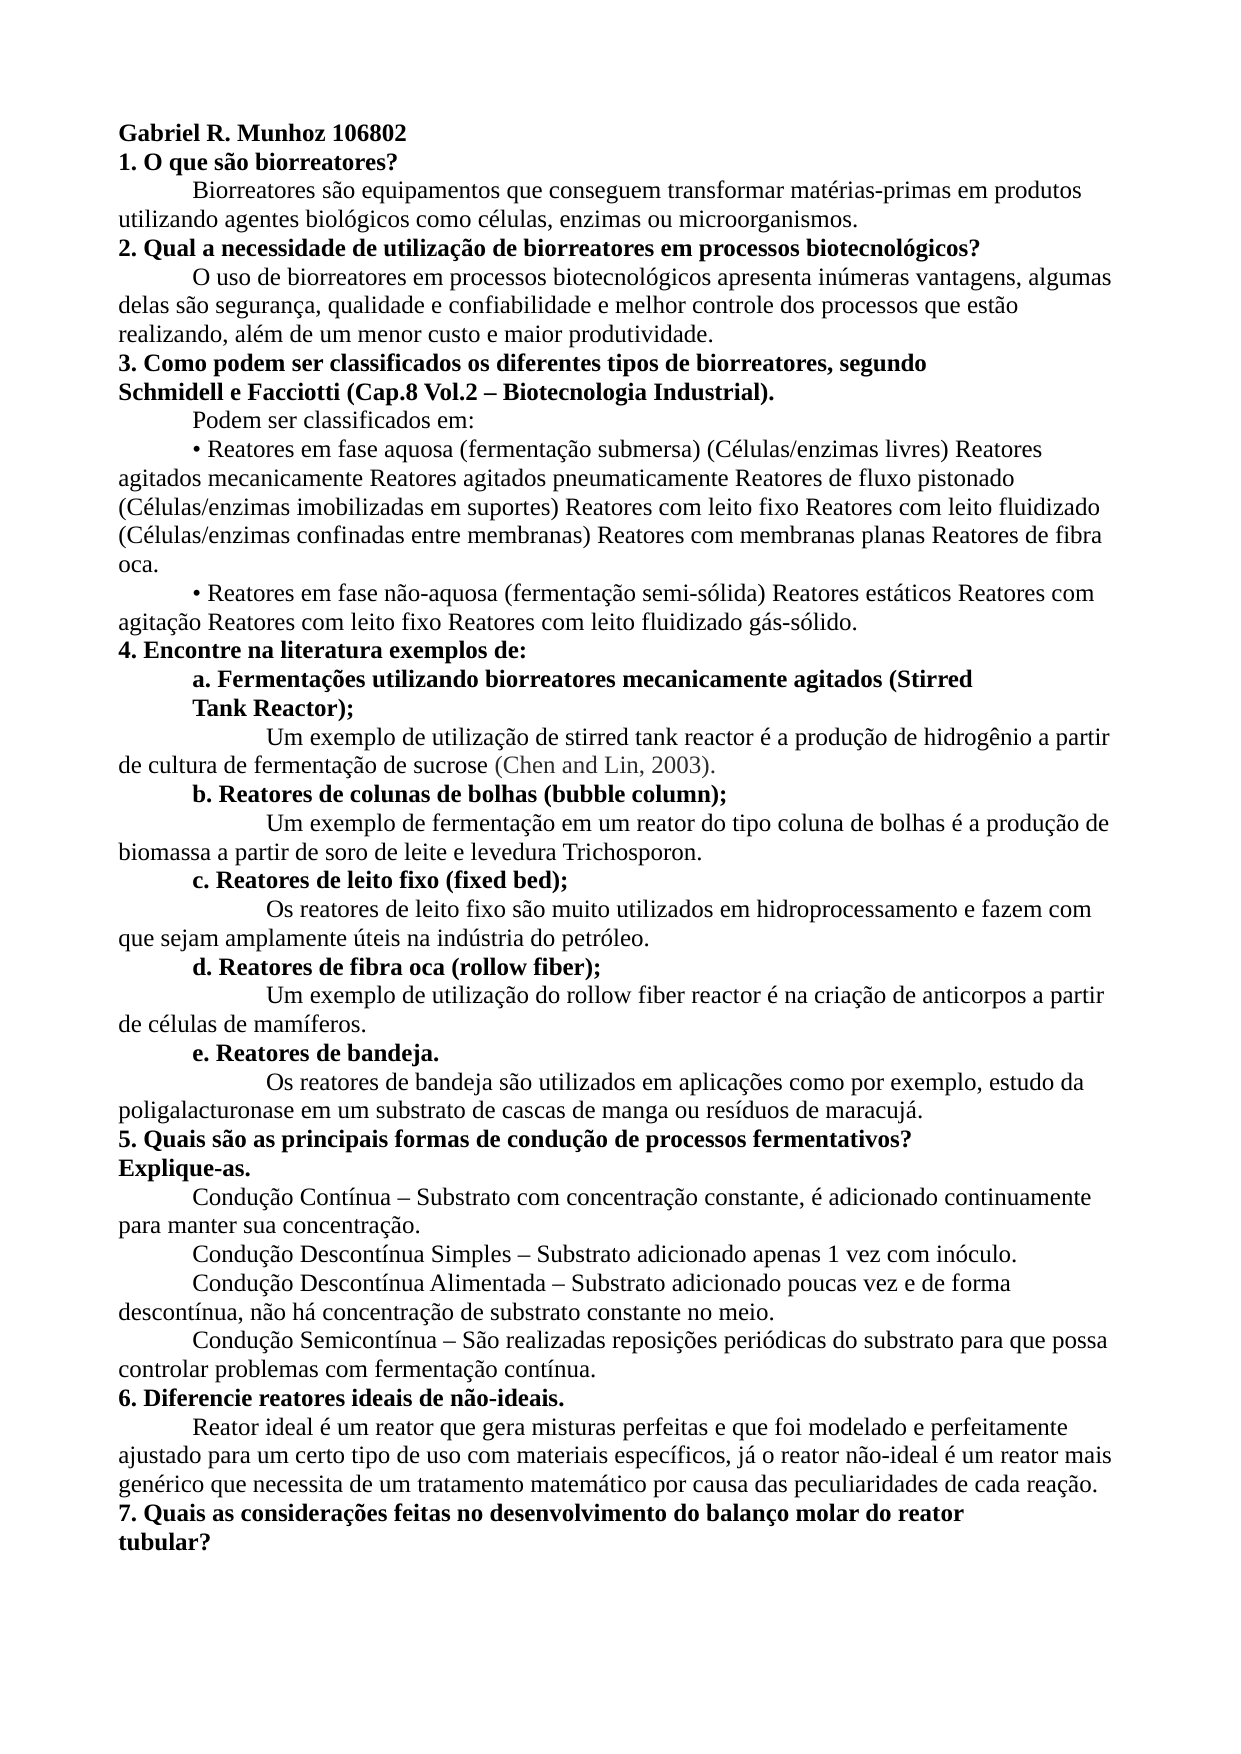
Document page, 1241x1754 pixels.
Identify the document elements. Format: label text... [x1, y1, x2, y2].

text Podem ser classificados em: [118, 406, 1122, 434]
text Schmidell e Facciotti (Cap.8 Vol.2 – Biotecnologia Industrial). [118, 377, 1122, 406]
text Um exemplo de utilização do rollow fiber reactor é na criação de anticorpos a partir de células de mamíferos. [118, 981, 1122, 1038]
text d. Reatores de fibra oca (rollow fiber); [118, 952, 1122, 981]
text Tank Reactor); [118, 693, 1122, 722]
text Um exemplo de utilização de stirred tank reactor é a produção de hidrogênio a partir de cultura de fermentação de sucrose (Chen and Lin, 2003). [118, 722, 1122, 779]
text Biorreatores são equipamentos que conseguem transformar matérias-primas em produtos utilizando agentes biológicos como células, enzimas ou microorganismos. [118, 176, 1122, 233]
text Condução Contínua – Substrato com concentração constante, é adicionado continuamente para manter sua concentração. [118, 1182, 1122, 1239]
text 3. Como podem ser classificados os diferentes tipos de biorreatores, segundo [118, 348, 1122, 377]
text • Reatores em fase aquosa (fermentação submersa) (Células/enzimas livres) Reatores agitados mecanicamente Reatores agitados pneumaticamente Reatores de fluxo pistonado (Células/enzimas imobilizadas em suportes) Reatores com leito fixo Reatores com leito fluidizado (Células/enzimas confinadas entre membranas) Reatores com membranas planas Reatores de fibra oca. [118, 434, 1122, 578]
text O uso de biorreatores em processos biotecnológicos apresenta inúmeras vantagens, algumas delas são segurança, qualidade e confiabilidade e melhor controle dos processos que estão realizando, além de um menor custo e maior produtividade. [118, 262, 1122, 348]
text Condução Descontínua Alimentada – Substrato adicionado poucas vez e de forma descontínua, não há concentração de substrato constante no meio. [118, 1268, 1122, 1326]
text Reator ideal é um reator que gera misturas perfeitas e que foi modelado e perfeitamente ajustado para um certo tipo de uso com materiais específicos, já o reator não-ideal é um reator mais genérico que necessita de um tratamento matemático por causa das peculiaridades de cada reação. [118, 1412, 1122, 1498]
text Condução Descontínua Simples – Substrato adicionado apenas 1 vez com inóculo. [118, 1239, 1122, 1268]
text Os reatores de leito fixo são muito utilizados em hidroprocessamento e fazem com que sejam amplamente úteis na indústria do petróleo. [118, 894, 1122, 952]
text 5. Quais são as principais formas de condução de processos fermentativos? [118, 1124, 1122, 1153]
text 7. Quais as considerações feitas no desenvolvimento do balanço molar do reator [118, 1498, 1122, 1527]
text Condução Semicontínua – São realizadas reposições periódicas do substrato para que possa controlar problemas com fermentação contínua. [118, 1326, 1122, 1383]
text 2. Qual a necessidade de utilização de biorreatores em processos biotecnológicos? [118, 233, 1122, 262]
text Explique-as. [118, 1153, 1122, 1182]
text 6. Diferencie reatores ideais de não-ideais. [118, 1383, 1122, 1412]
text Os reatores de bandeja são utilizados em aplicações como por exemplo, estudo da poligalacturonase em um substrato de cascas de manga ou resíduos de maracujá. [118, 1067, 1122, 1124]
text 1. O que são biorreatores? [118, 147, 1122, 176]
text 4. Encontre na literatura exemplos de: [118, 636, 1122, 664]
text Um exemplo de fermentação em um reator do tipo coluna de bolhas é a produção de biomassa a partir de soro de leite e levedura Trichosporon. [118, 808, 1122, 866]
text e. Reatores de bandeja. [118, 1038, 1122, 1067]
text Gabriel R. Munhoz 106802 [118, 118, 1122, 147]
text a. Fermentações utilizando biorreatores mecanicamente agitados (Stirred [118, 664, 1122, 693]
text b. Reatores de colunas de bolhas (bubble column); [118, 779, 1122, 808]
text • Reatores em fase não-aquosa (fermentação semi-sólida) Reatores estáticos Reatores com agitação Reatores com leito fixo Reatores com leito fluidizado gás-sólido. [118, 578, 1122, 636]
text tubular? [118, 1527, 1122, 1556]
text c. Reatores de leito fixo (fixed bed); [118, 866, 1122, 894]
